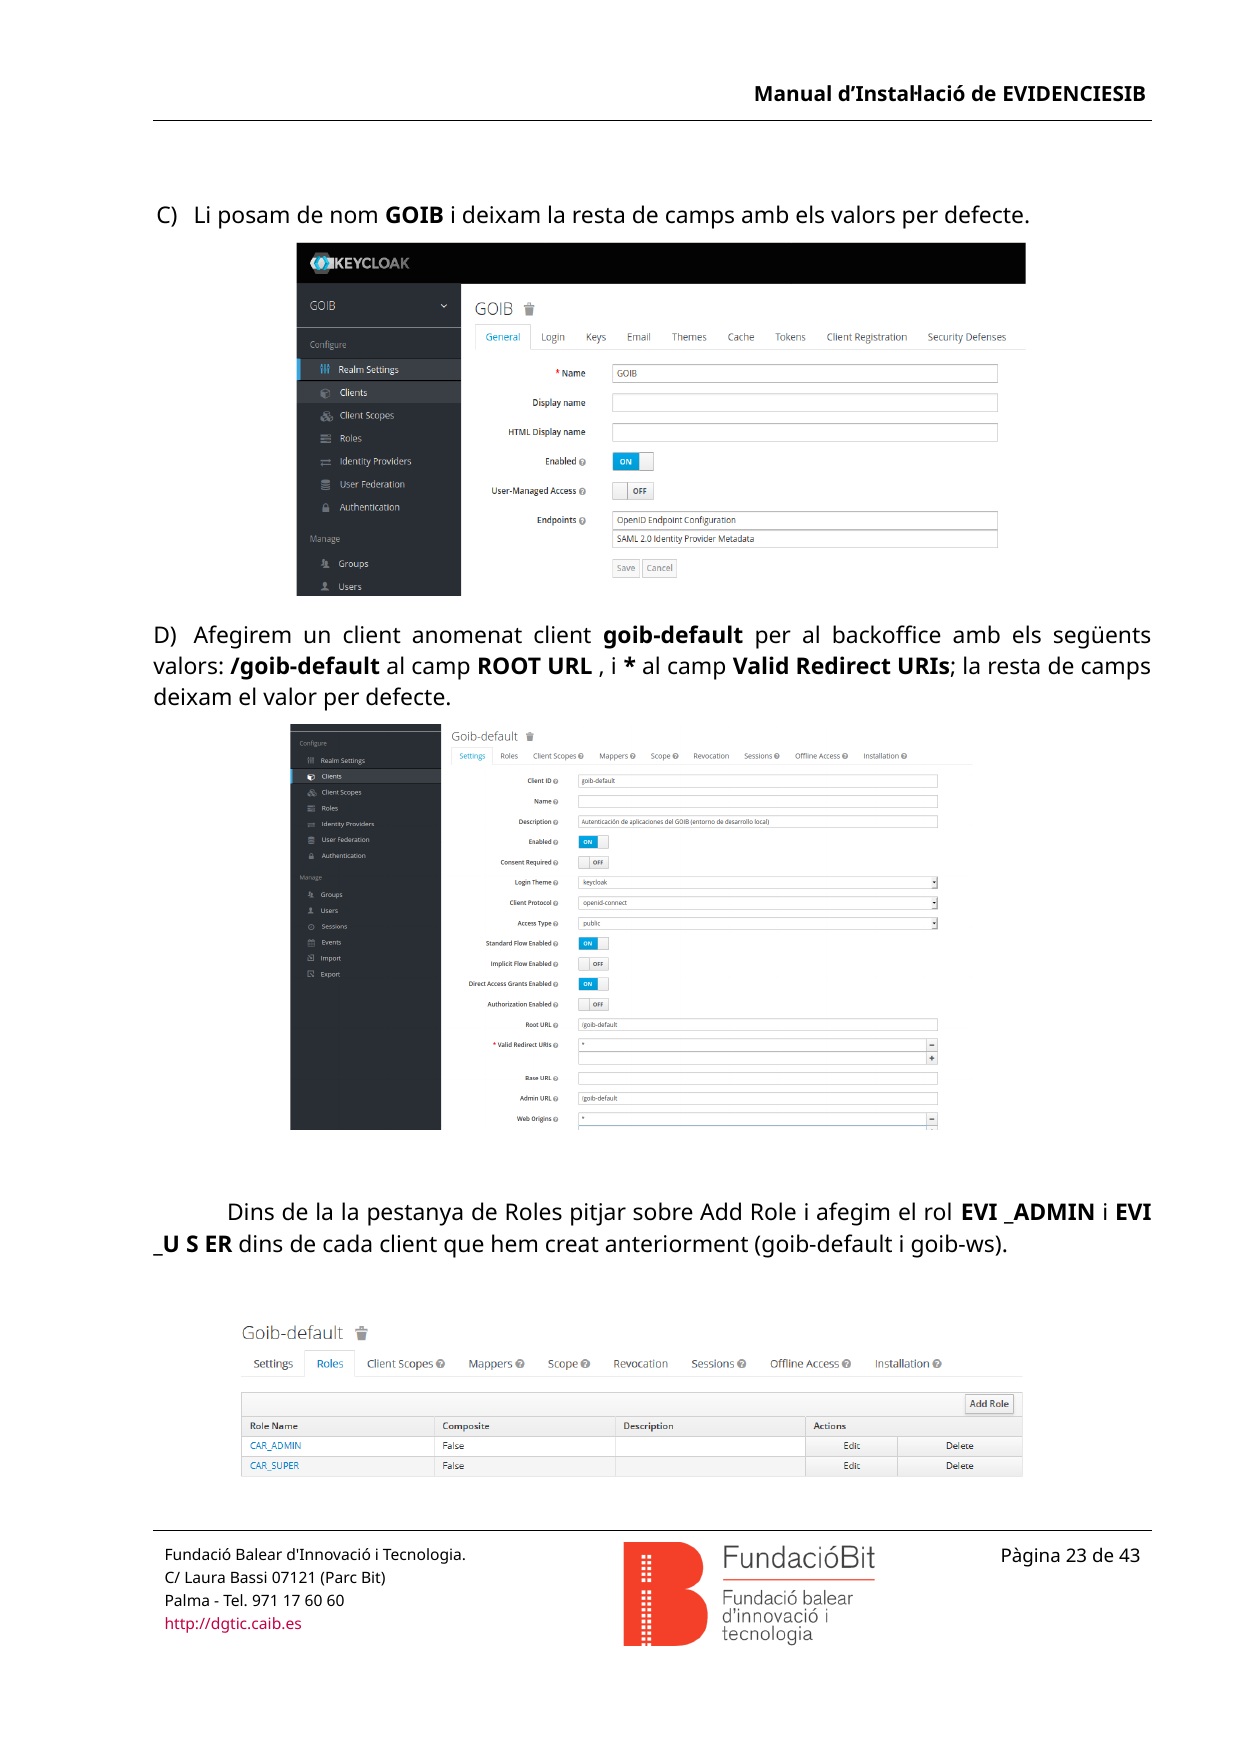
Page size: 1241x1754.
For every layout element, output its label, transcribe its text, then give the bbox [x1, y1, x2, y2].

picture [290, 724, 973, 1130]
picture [623, 1542, 875, 1646]
picture [232, 1313, 1032, 1493]
list Afegirem un client anomenat client goib-default per al backoffice amb els següents valors: /goib-default al camp ROOT URL , i * al camp Valid Redirect URIs; la resta de camps deixam el valor per defecte. [153, 619, 1152, 713]
list Dins de la la pestanya de Roles pitjar sobre Add Role i afegim el rol EVI _ADMIN i EVI _U S ER dins de cada client que hem creat anteriorment (goib-default i goib-ws). [153, 1196, 1152, 1259]
picture [296, 242, 1026, 596]
list Li posam de nom GOIB i deixam la resta de camps amb els valors per defecte. [156, 199, 1152, 231]
